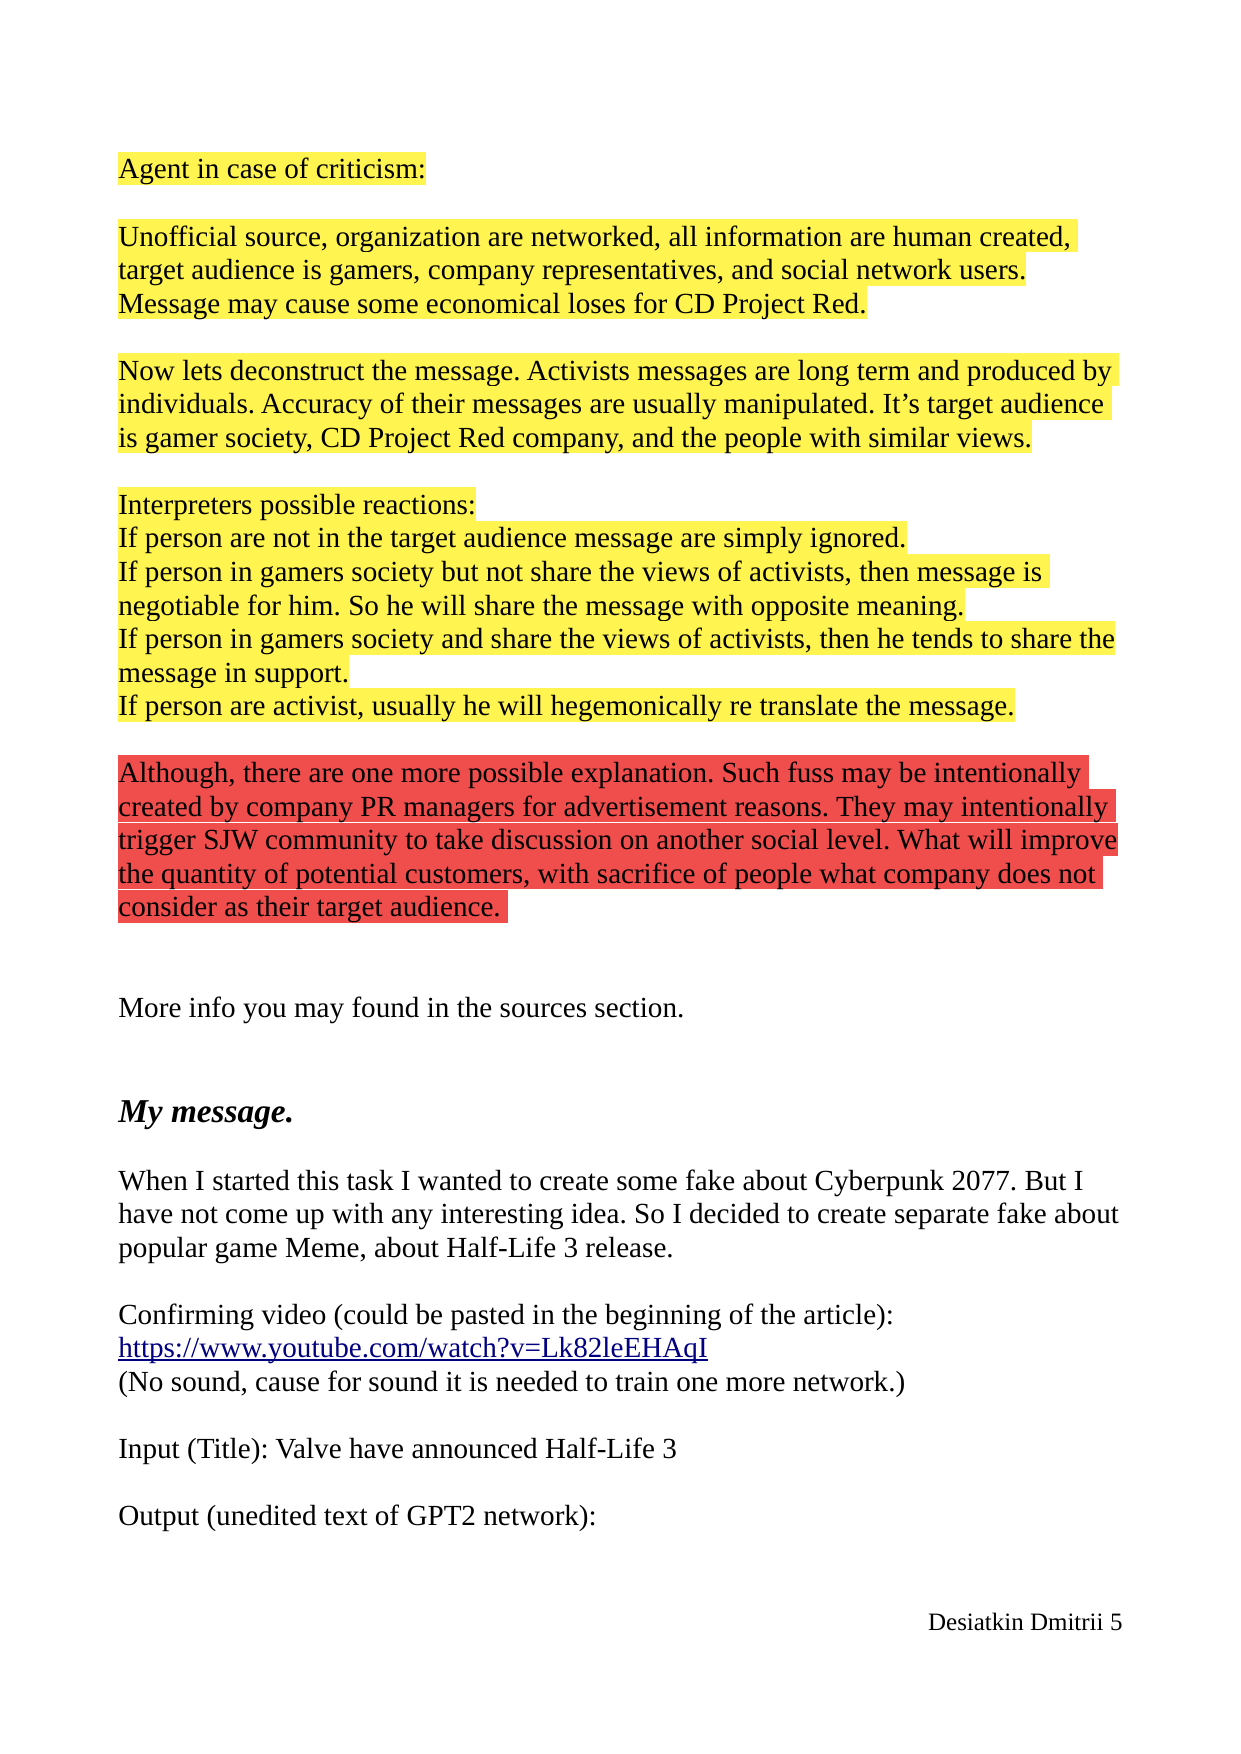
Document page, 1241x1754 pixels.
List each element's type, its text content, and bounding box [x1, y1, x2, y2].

text Although, there are one more possible explanation. Such fuss may be intentionally created by company PR managers for advertisement reasons. They may intentionally trigger SJW community to take discussion on another social level. What will improve the quantity of potential customers, with sacrifice of people what company does not consider as their target audience. [118, 755, 1122, 923]
text My message. [118, 1091, 1122, 1129]
text Output (unedited text of GPT2 network): [118, 1498, 1122, 1532]
text Confirming video (could be pasted in the beginning of the article): [118, 1297, 1122, 1330]
text If person are not in the target audience message are simply ignored. [118, 521, 1122, 554]
text More info you may found in the sources section. [118, 990, 1122, 1024]
text Agent in case of criticism: [118, 152, 1122, 185]
text If person in gamers society but not share the views of activists, then message is negotiable for him. So he will share the message with opposite meaning. [118, 554, 1122, 621]
text When I started this task I wanted to create some fake about Cyberpunk 2077. But I have not come up with any interesting idea. So I decided to create separate fake about popular game Meme, about Half-Life 3 release. [118, 1163, 1122, 1263]
text If person are activist, usually he will hegemonically re translate the message. [118, 688, 1122, 722]
text Interpreters possible reactions: [118, 487, 1122, 521]
text Message may cause some economical loses for CD Project Red. [118, 286, 1122, 319]
text https://www.youtube.com/watch?v=Lk82leEHAqI [118, 1330, 1122, 1364]
text If person in gamers society and share the views of activists, then he tends to share the message in support. [118, 621, 1122, 688]
text (No sound, cause for sound it is needed to train one more network.) [118, 1364, 1122, 1397]
text Input (Title): Valve have announced Half-Life 3 [118, 1431, 1122, 1464]
text Now lets deconstruct the message. Activists messages are long term and produced by individuals. Accuracy of their messages are usually manipulated. It’s target audience is gamer society, CD Project Red company, and the people with similar views. [118, 353, 1122, 453]
text Unofficial source, organization are networked, all information are human created, target audience is gamers, company representatives, and social network users. [118, 219, 1122, 286]
